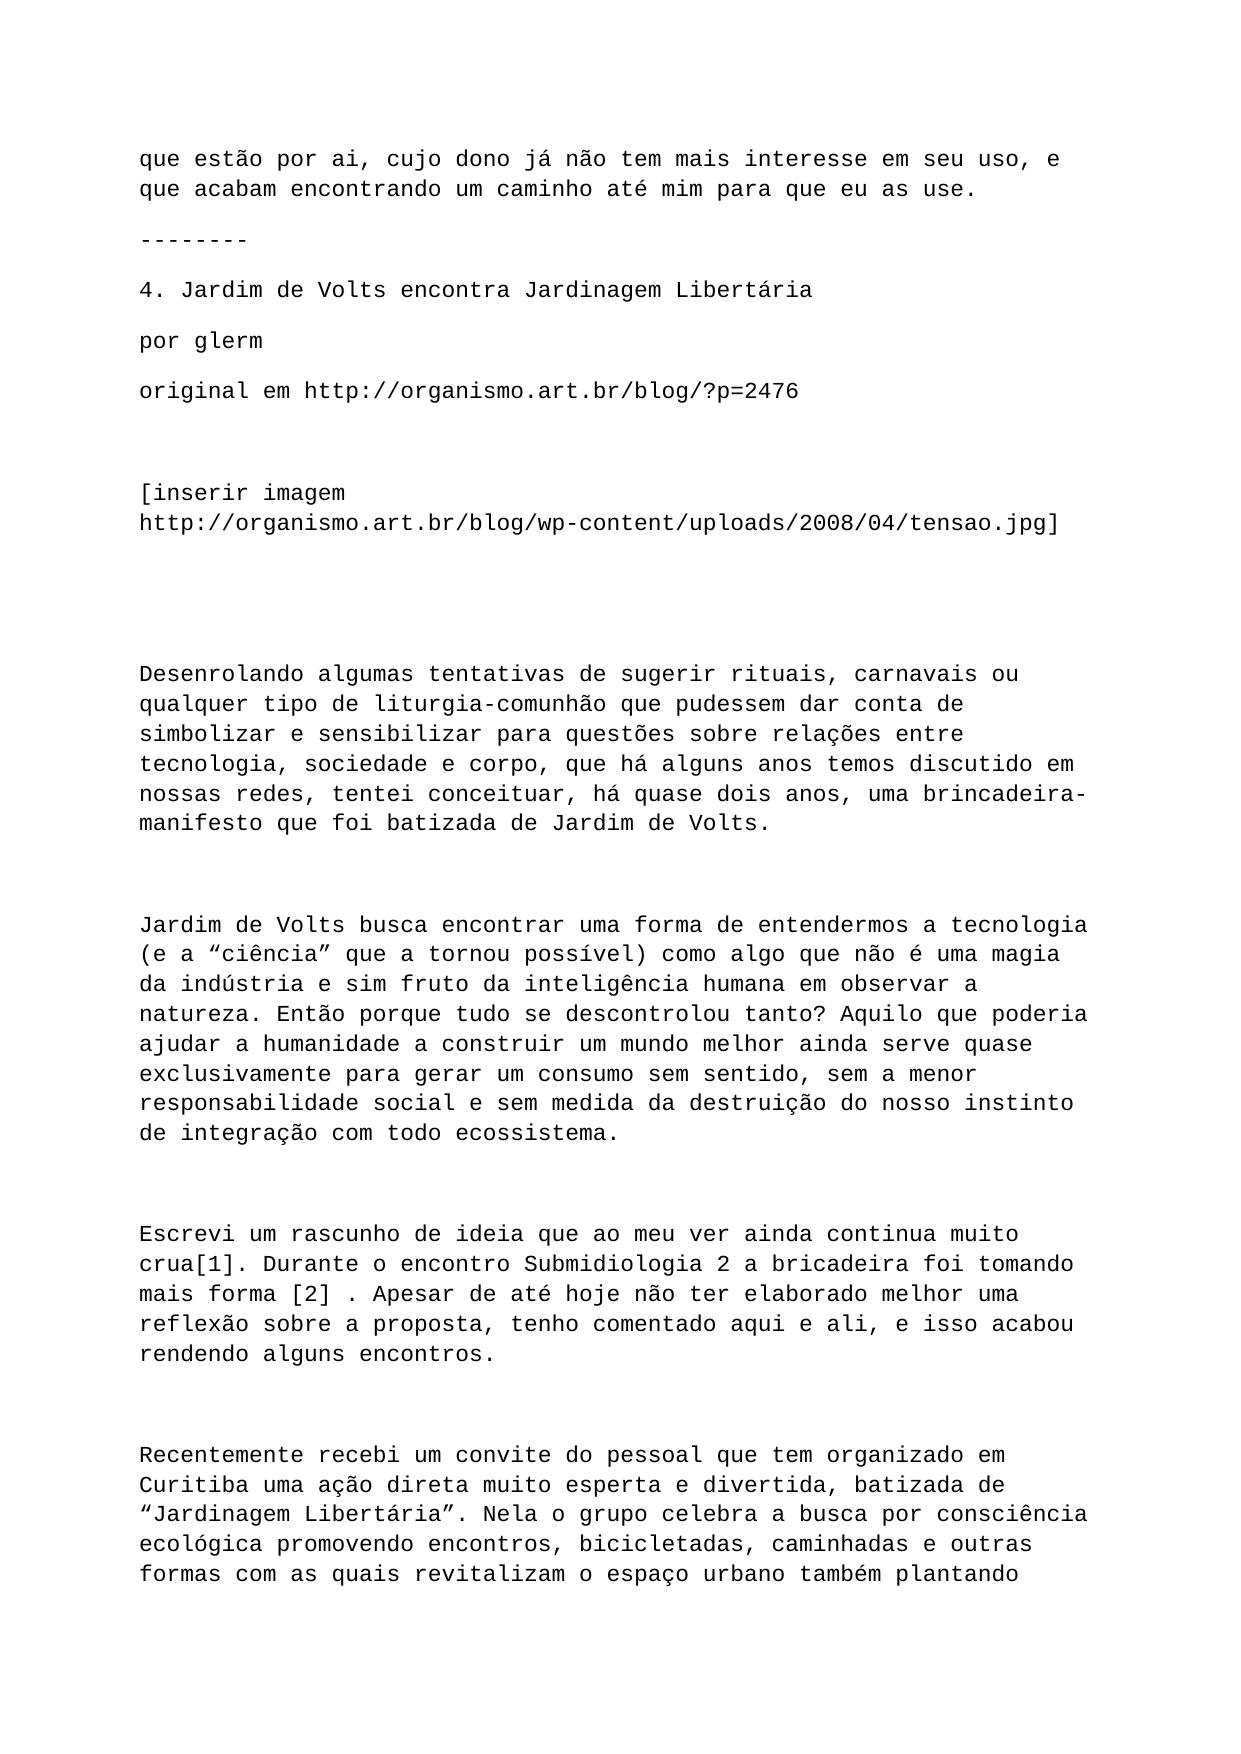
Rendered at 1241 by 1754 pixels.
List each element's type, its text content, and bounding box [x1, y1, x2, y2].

text por glerm [139, 329, 1101, 355]
text original em http://organismo.art.br/blog/?p=2476 [139, 380, 1101, 406]
text Desenrolando algumas tentativas de sugerir rituais, carnavais ou qualquer tipo de liturgia-comunhão que pudessem dar conta de simbolizar e sensibilizar para questões sobre relações entre tecnologia, sociedade e corpo, que há alguns anos temos discutido em nossas redes, tentei conceituar, há quase dois anos, uma brincadeira-manifesto que foi batizada de Jardim de Volts. [139, 663, 1101, 838]
text Escrevi um rascunho de ideia que ao meu ver ainda continua muito crua[1]. Durante o encontro Submidiologia 2 a bricadeira foi tomando mais forma [2] . Apesar de até hoje não ter elaborado melhor uma reflexão sobre a proposta, tenho comentado aqui e ali, e isso acabou rendendo alguns encontros. [139, 1223, 1101, 1368]
text -------- [139, 228, 1101, 254]
text Jardim de Volts busca encontrar uma forma de entendermos a tecnologia (e a “ciência” que a tornou possível) como algo que não é uma magia da indústria e sim fruto da inteligência humana em observar a natureza. Então porque tudo se descontrolou tanto? Aquilo que poderia ajudar a humanidade a construir um mundo melhor ainda serve quase exclusivamente para gerar um consumo sem sentido, sem a menor responsabilidade social e sem medida da destruição do nosso instinto de integração com todo ecossistema. [139, 913, 1101, 1147]
text que estão por ai, cujo dono já não tem mais interesse em seu uso, e que acabam encontrando um caminho até mim para que eu as use. [139, 148, 1101, 203]
text Recentemente recebi um convite do pessoal que tem organizado em Curitiba uma ação direta muito esperta e divertida, batizada de “Jardinagem Libertária”. Nela o grupo celebra a busca por consciência ecológica promovendo encontros, bicicletadas, caminhadas e outras formas com as quais revitalizam o espaço urbano também plantando [139, 1443, 1101, 1588]
text [inserir imagem http://organismo.art.br/blog/wp-content/uploads/2008/04/tensao.jpg] [139, 481, 1101, 537]
text 4. Jardim de Volts encontra Jardinagem Libertária [139, 279, 1101, 304]
